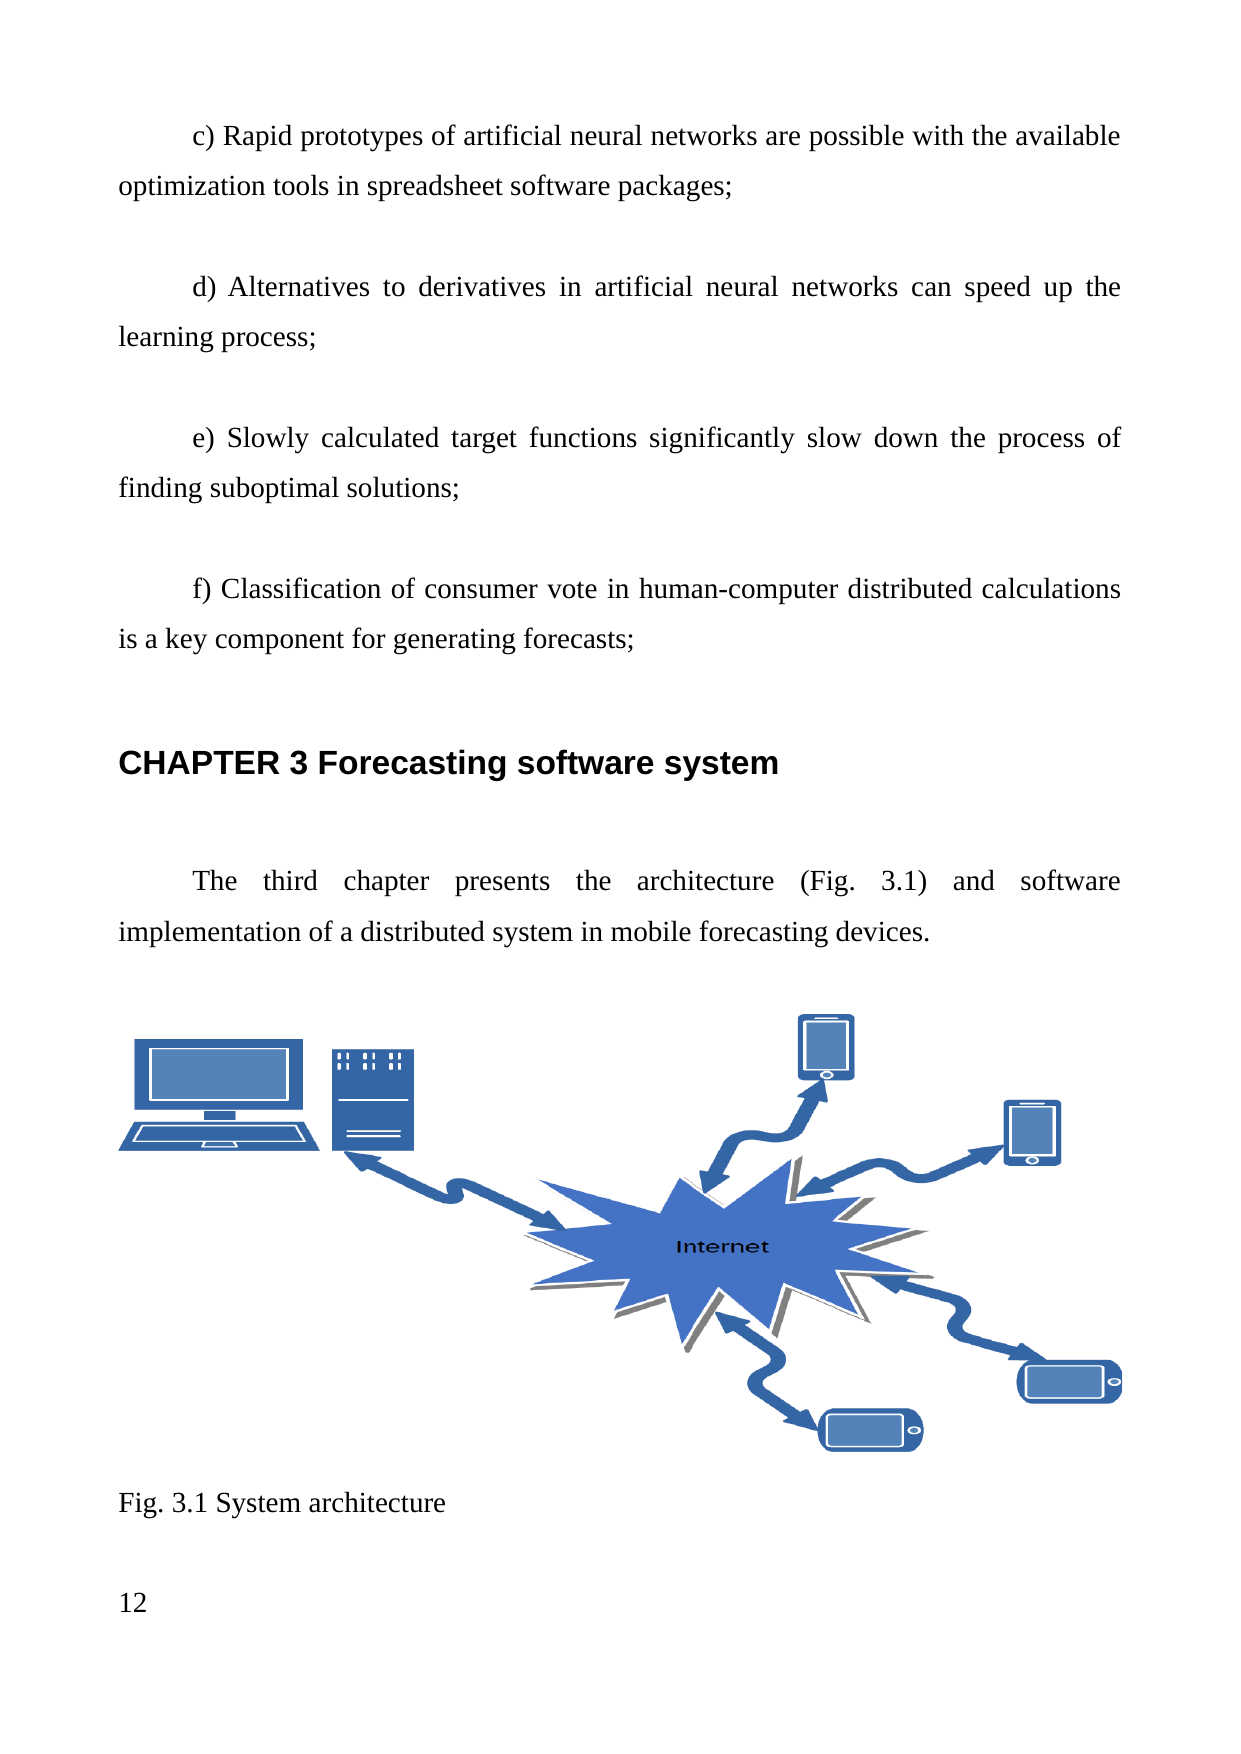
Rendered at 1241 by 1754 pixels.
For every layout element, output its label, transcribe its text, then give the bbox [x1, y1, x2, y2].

text e) Slowly calculated target functions significantly slow down the process of finding suboptimal solutions; [118, 420, 1122, 504]
text d) Alternatives to derivatives in artificial neural networks can speed up the learning process; [118, 269, 1122, 353]
text The third chapter presents the architecture (Fig. 3.1) and software implementation of a distributed system in mobile forecasting devices. [118, 863, 1122, 947]
text c) Rapid prototypes of artificial neural networks are possible with the available optimization tools in spreadsheet software packages; [118, 118, 1122, 202]
picture [118, 1014, 1123, 1452]
text Fig. 3.1 System architecture [118, 1452, 1122, 1518]
text f) Classification of consumer vote in human-computer distributed calculations is a key component for generating forecasts; [118, 571, 1122, 655]
subtitle CHAPTER 3 Forecasting software system [118, 743, 1122, 781]
